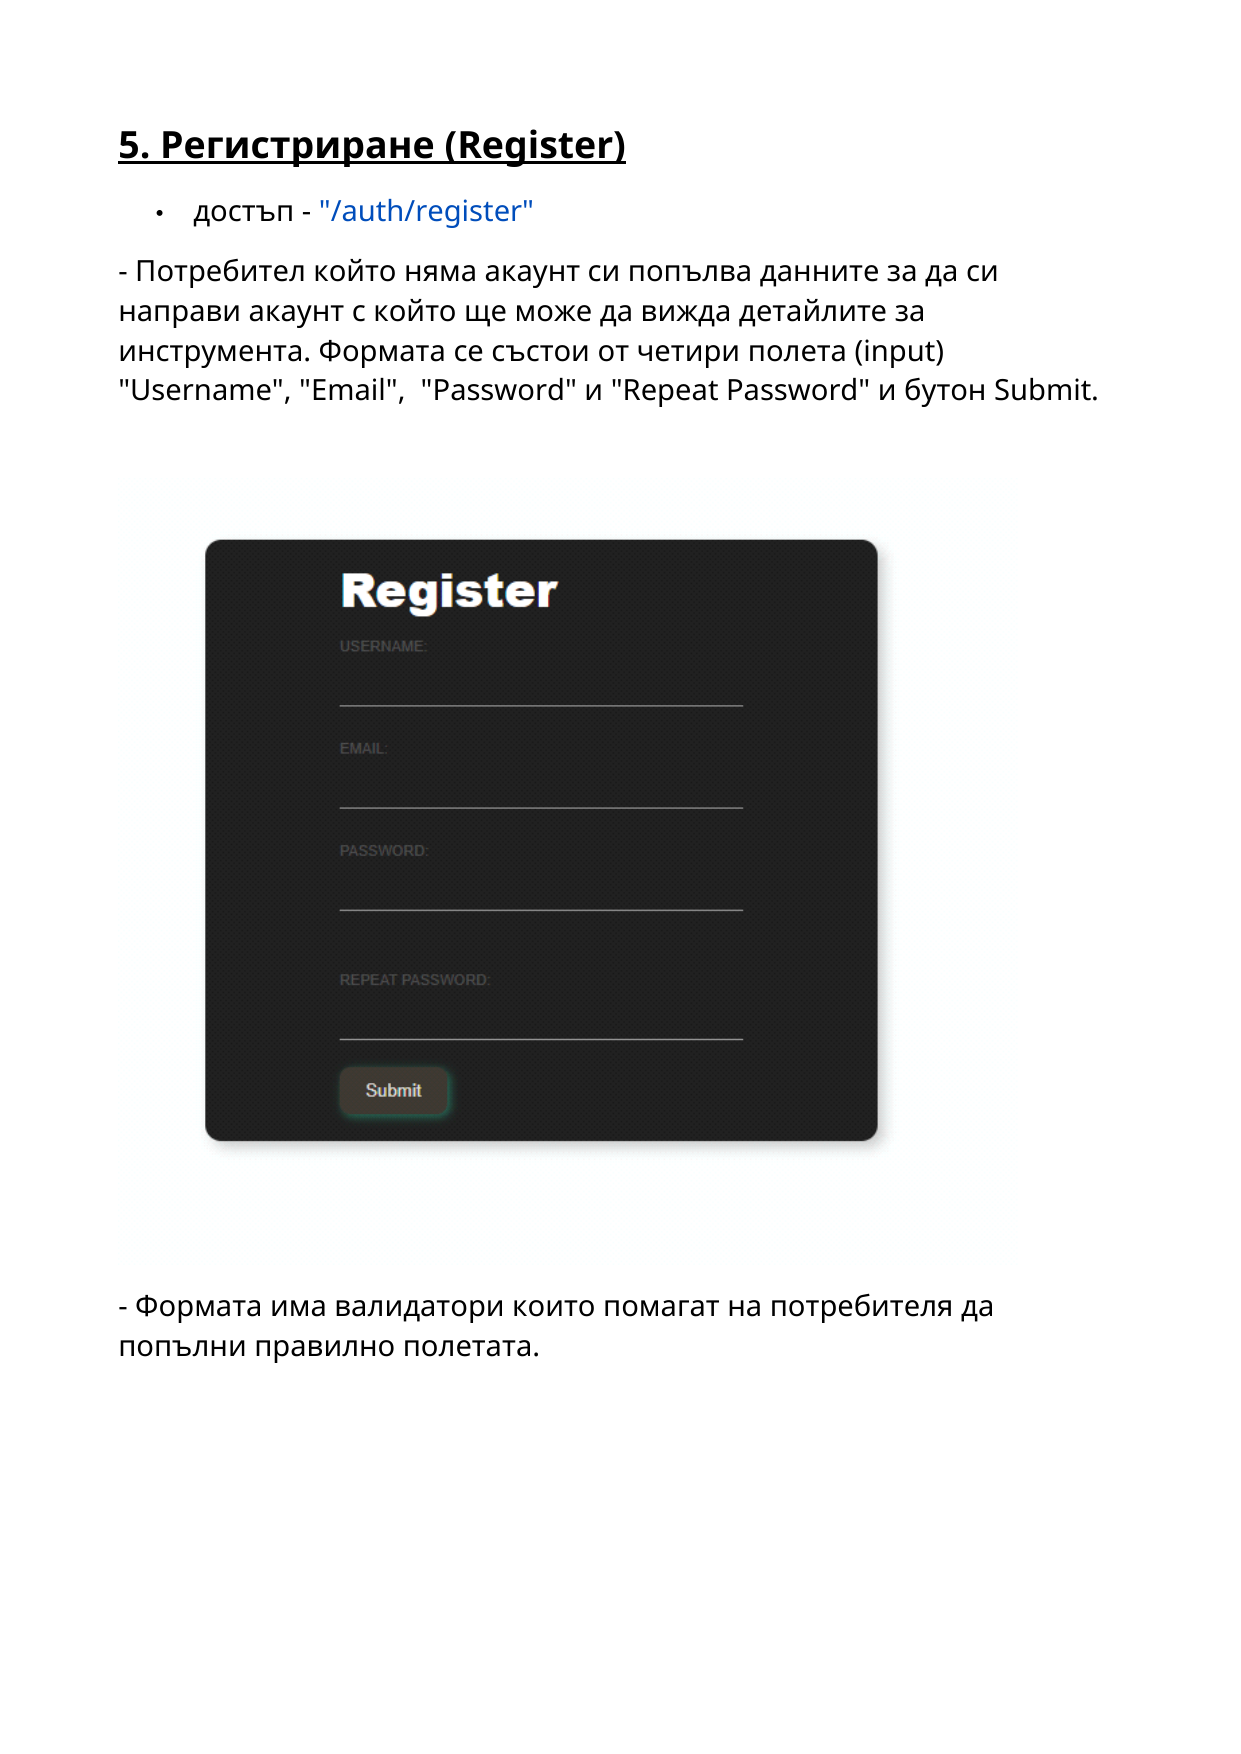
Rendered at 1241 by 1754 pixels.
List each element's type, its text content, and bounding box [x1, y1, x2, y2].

list достъп - "/auth/register" [156, 190, 1122, 230]
text - Потребител който няма акаунт си попълва данните за да си направи акаунт с който ще може да вижда детайлите за инструмента. Формата се състои от четири полета (input) "Username", "Email", "Password" и "Repeat Password" и бутон Submit. [118, 251, 1122, 409]
text 5. Регистриране (Register) [118, 118, 1122, 169]
text - Формата има валидатори които помагат на потребителя да попълни правилно полетата. [118, 1286, 1122, 1365]
